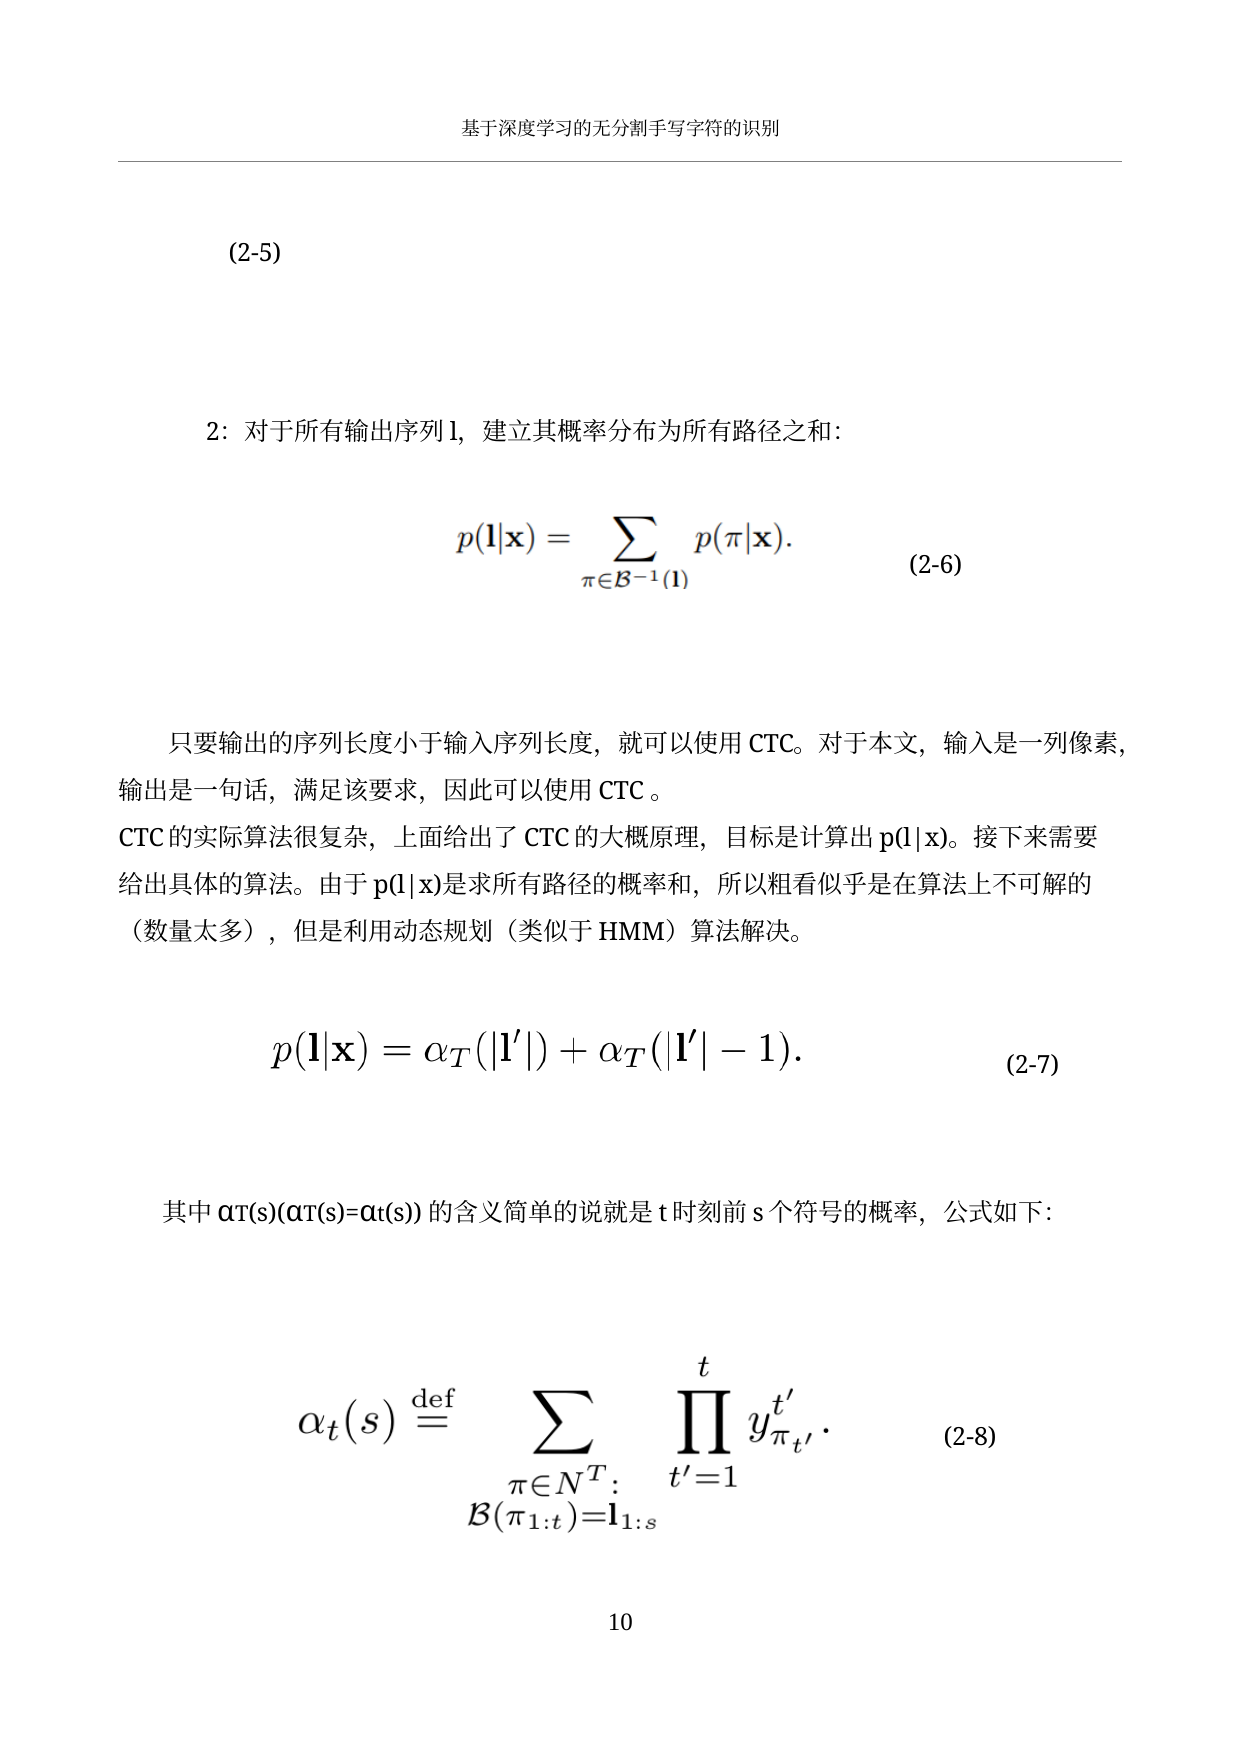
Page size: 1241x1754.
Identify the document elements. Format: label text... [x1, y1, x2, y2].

text 2：对于所有输出序列l，建立其概率分布为所有路径之和： [118, 412, 1122, 448]
text [118, 1046, 251, 1081]
picture [447, 503, 793, 589]
text (2-5) [118, 234, 1122, 269]
text (2-7) [831, 1046, 1122, 1081]
text [118, 547, 447, 581]
text (2-6) [793, 547, 1122, 581]
text (2-8) [860, 1419, 1122, 1453]
picture [292, 1336, 859, 1564]
picture [251, 1003, 830, 1092]
text CTC的实际算法很复杂，上面给出了CTC的大概原理，目标是计算出p(l|x)。接下来需要给出具体的算法。由于p(l|x)是求所有路径的概率和，所以粗看似乎是在算法上不可解的（数量太多），但是利用动态规划（类似于HMM）算法解决。 [118, 818, 1122, 947]
text [118, 1419, 292, 1453]
text 其中αT(s)(αT(s)=αt(s)) 的含义简单的说就是t时刻前s个符号的概率，公式如下： [118, 1190, 1122, 1230]
text 只要输出的序列长度小于输入序列长度，就可以使用CTC。对于本文，输入是一列像素，输出是一句话，满足该要求，因此可以使用CTC 。 [118, 724, 1122, 807]
